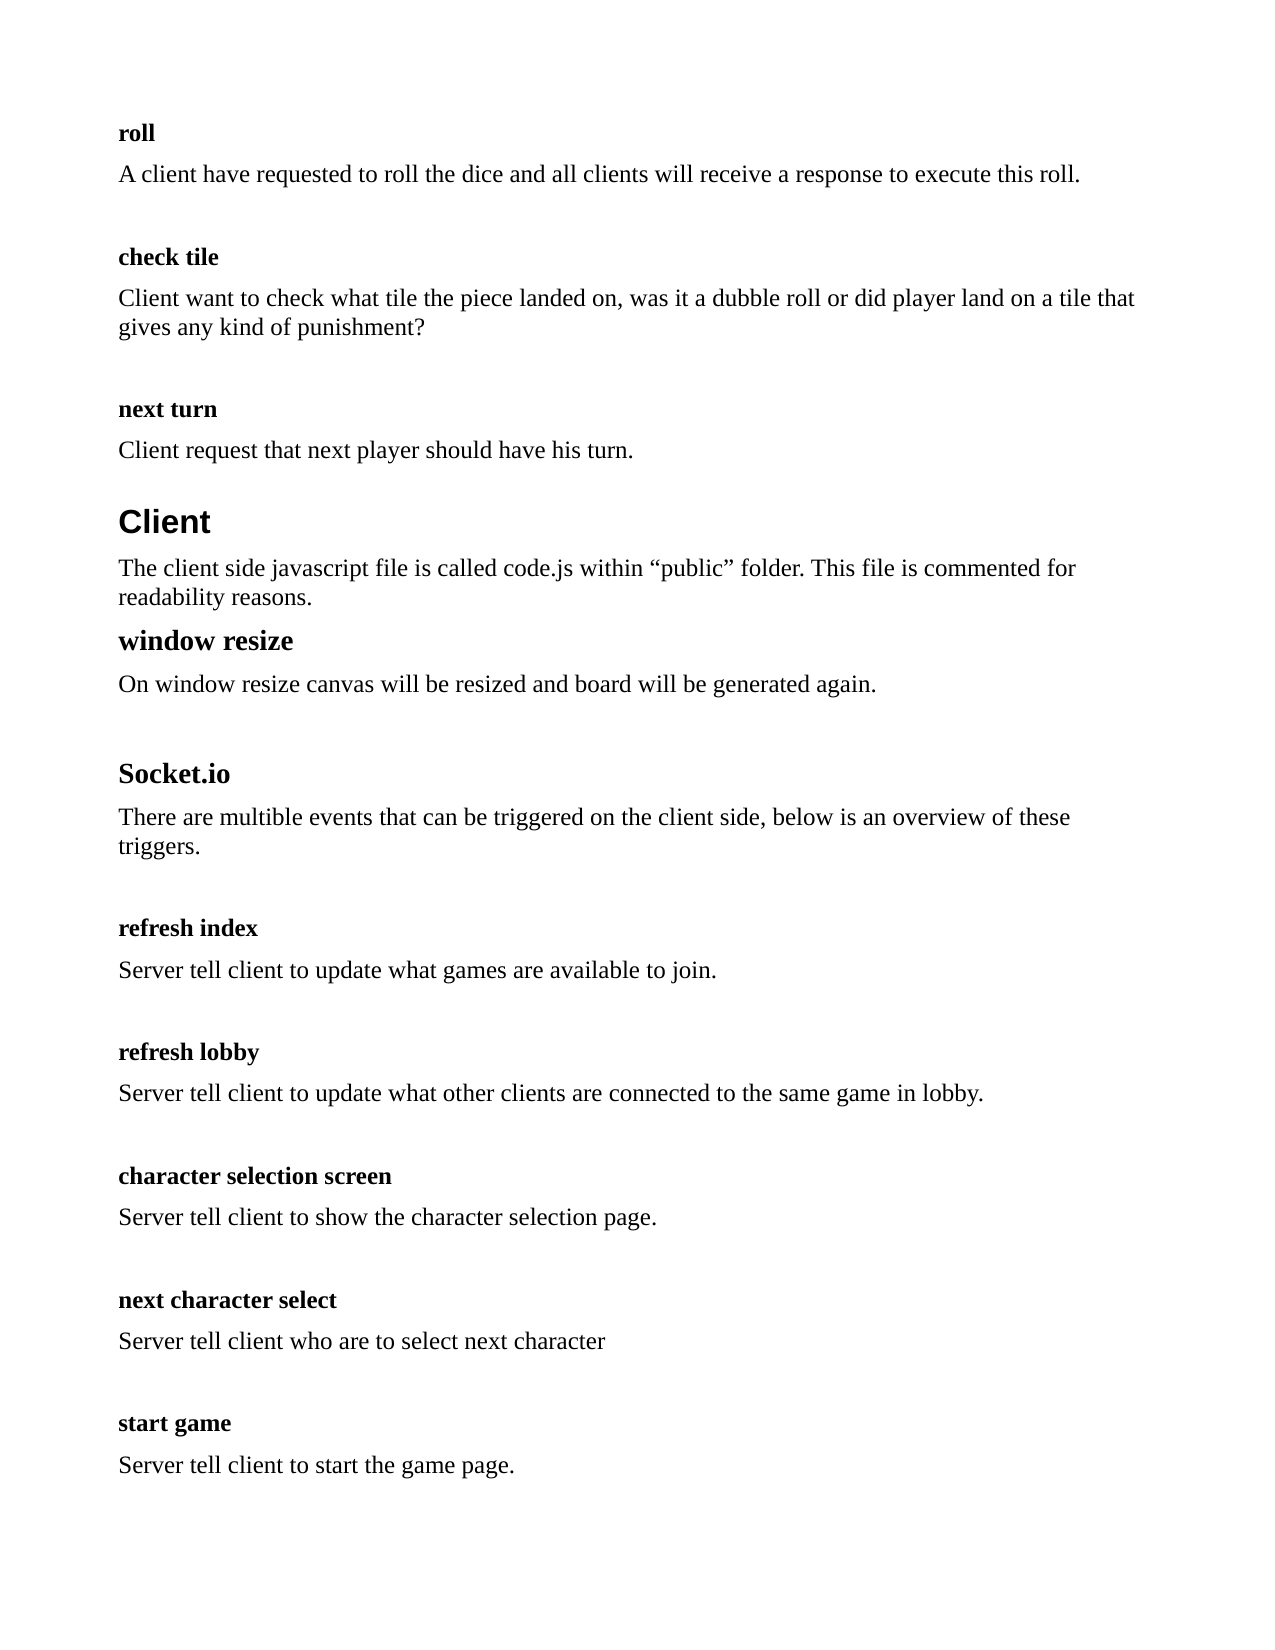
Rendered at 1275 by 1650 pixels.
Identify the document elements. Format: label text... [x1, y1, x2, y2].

subtitle Client [118, 502, 1157, 540]
text window resize [118, 623, 1157, 656]
text roll [118, 118, 1157, 147]
text refresh index [118, 913, 1157, 942]
text There are multible events that can be triggered on the client side, below is an overview of these triggers. [118, 802, 1157, 860]
text Server tell client to update what other clients are connected to the same game in lobby. [118, 1078, 1157, 1107]
text The client side javascript file is called code.js within “public” folder. This file is commented for readability reasons. [118, 553, 1157, 610]
text Socket.io [118, 756, 1157, 790]
text character selection screen [118, 1161, 1157, 1190]
text Server tell client who are to select next character [118, 1326, 1157, 1355]
text Server tell client to update what games are available to join. [118, 955, 1157, 983]
text Server tell client to start the game page. [118, 1450, 1157, 1478]
text next character select [118, 1285, 1157, 1313]
text refresh lobby [118, 1037, 1157, 1066]
text check tile [118, 242, 1157, 271]
text On window resize canvas will be resized and board will be generated again. [118, 669, 1157, 698]
text next turn [118, 394, 1157, 423]
text A client have requested to roll the dice and all clients will receive a response to execute this roll. [118, 159, 1157, 188]
text Server tell client to show the character selection page. [118, 1202, 1157, 1231]
text Client request that next player should have his turn. [118, 436, 1157, 464]
text Client want to check what tile the piece landed on, was it a dubble roll or did player land on a tile that gives any kind of punishment? [118, 283, 1157, 341]
text start game [118, 1408, 1157, 1437]
